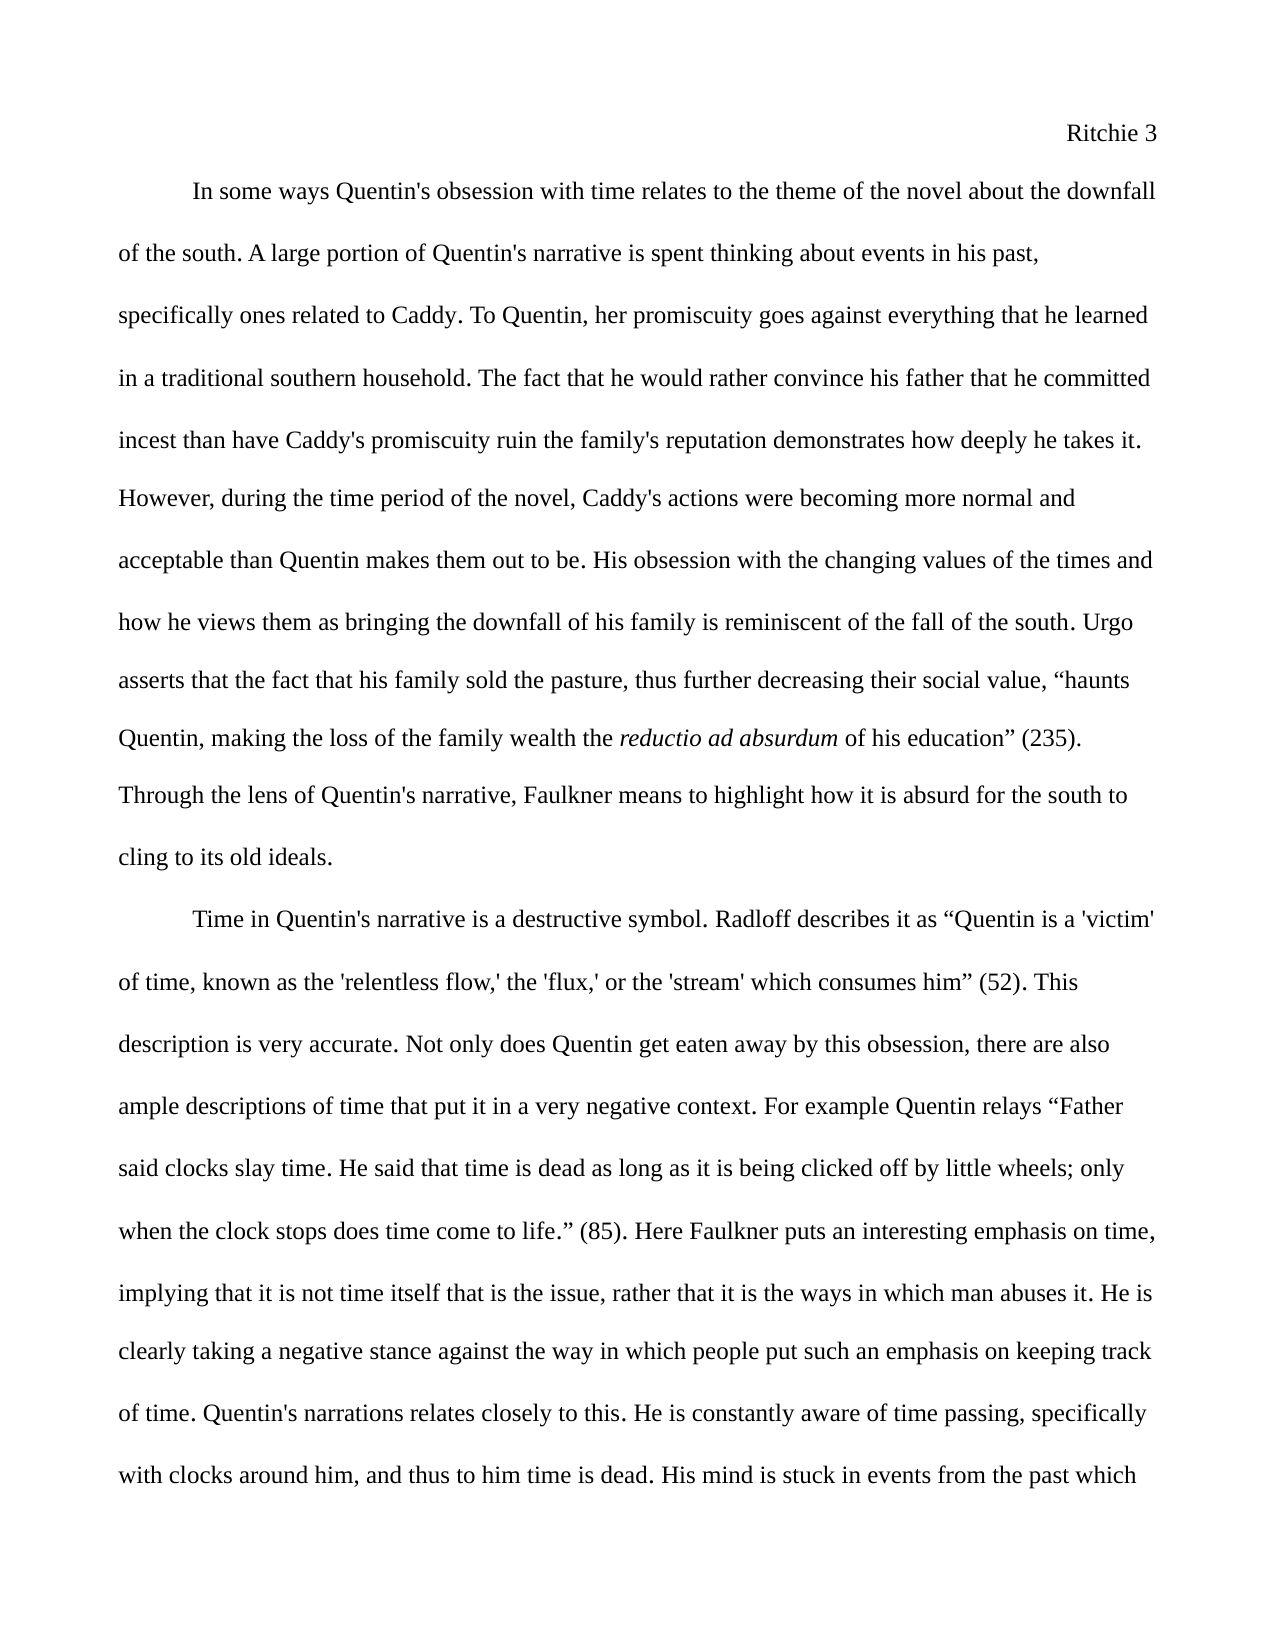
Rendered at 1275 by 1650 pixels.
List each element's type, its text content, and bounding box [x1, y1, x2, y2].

text Time in Quentin's narrative is a destructive symbol. Radloff describes it as “Quentin is a 'victim' of time, known as the 'relentless flow,' the 'flux,' or the 'stream' which consumes him” (52). This description is very accurate. Not only does Quentin get eaten away by this obsession, there are also ample descriptions of time that put it in a very negative context. For example Quentin relays “Father said clocks slay time. He said that time is dead as long as it is being clicked off by little wheels; only when the clock stops does time come to life.” (85). Here Faulkner puts an interesting emphasis on time, implying that it is not time itself that is the issue, rather that it is the ways in which man abuses it. He is clearly taking a negative stance against the way in which people put such an emphasis on keeping track of time. Quentin's narrations relates closely to this. He is constantly aware of time passing, specifically with clocks around him, and thus to him time is dead. His mind is stuck in events from the past which [118, 902, 1157, 1489]
text In some ways Quentin's obsession with time relates to the theme of the novel about the downfall of the south. A large portion of Quentin's narrative is spent thinking about events in his past, specifically ones related to Caddy. To Quentin, her promiscuity goes against everything that he learned in a traditional southern household. The fact that he would rather convince his father that he committed incest than have Caddy's promiscuity ruin the family's reputation demonstrates how deeply he takes it. However, during the time period of the novel, Caddy's actions were becoming more normal and acceptable than Quentin makes them out to be. His obsession with the changing values of the times and how he views them as bringing the downfall of his family is reminiscent of the fall of the south. Urgo asserts that the fact that his family sold the pasture, thus further decreasing their social value, “haunts Quentin, making the loss of the family wealth the reductio ad absurdum of his education” (235). Through the lens of Quentin's narrative, Faulkner means to highlight how it is absurd for the south to cling to its old ideals. [118, 176, 1157, 871]
